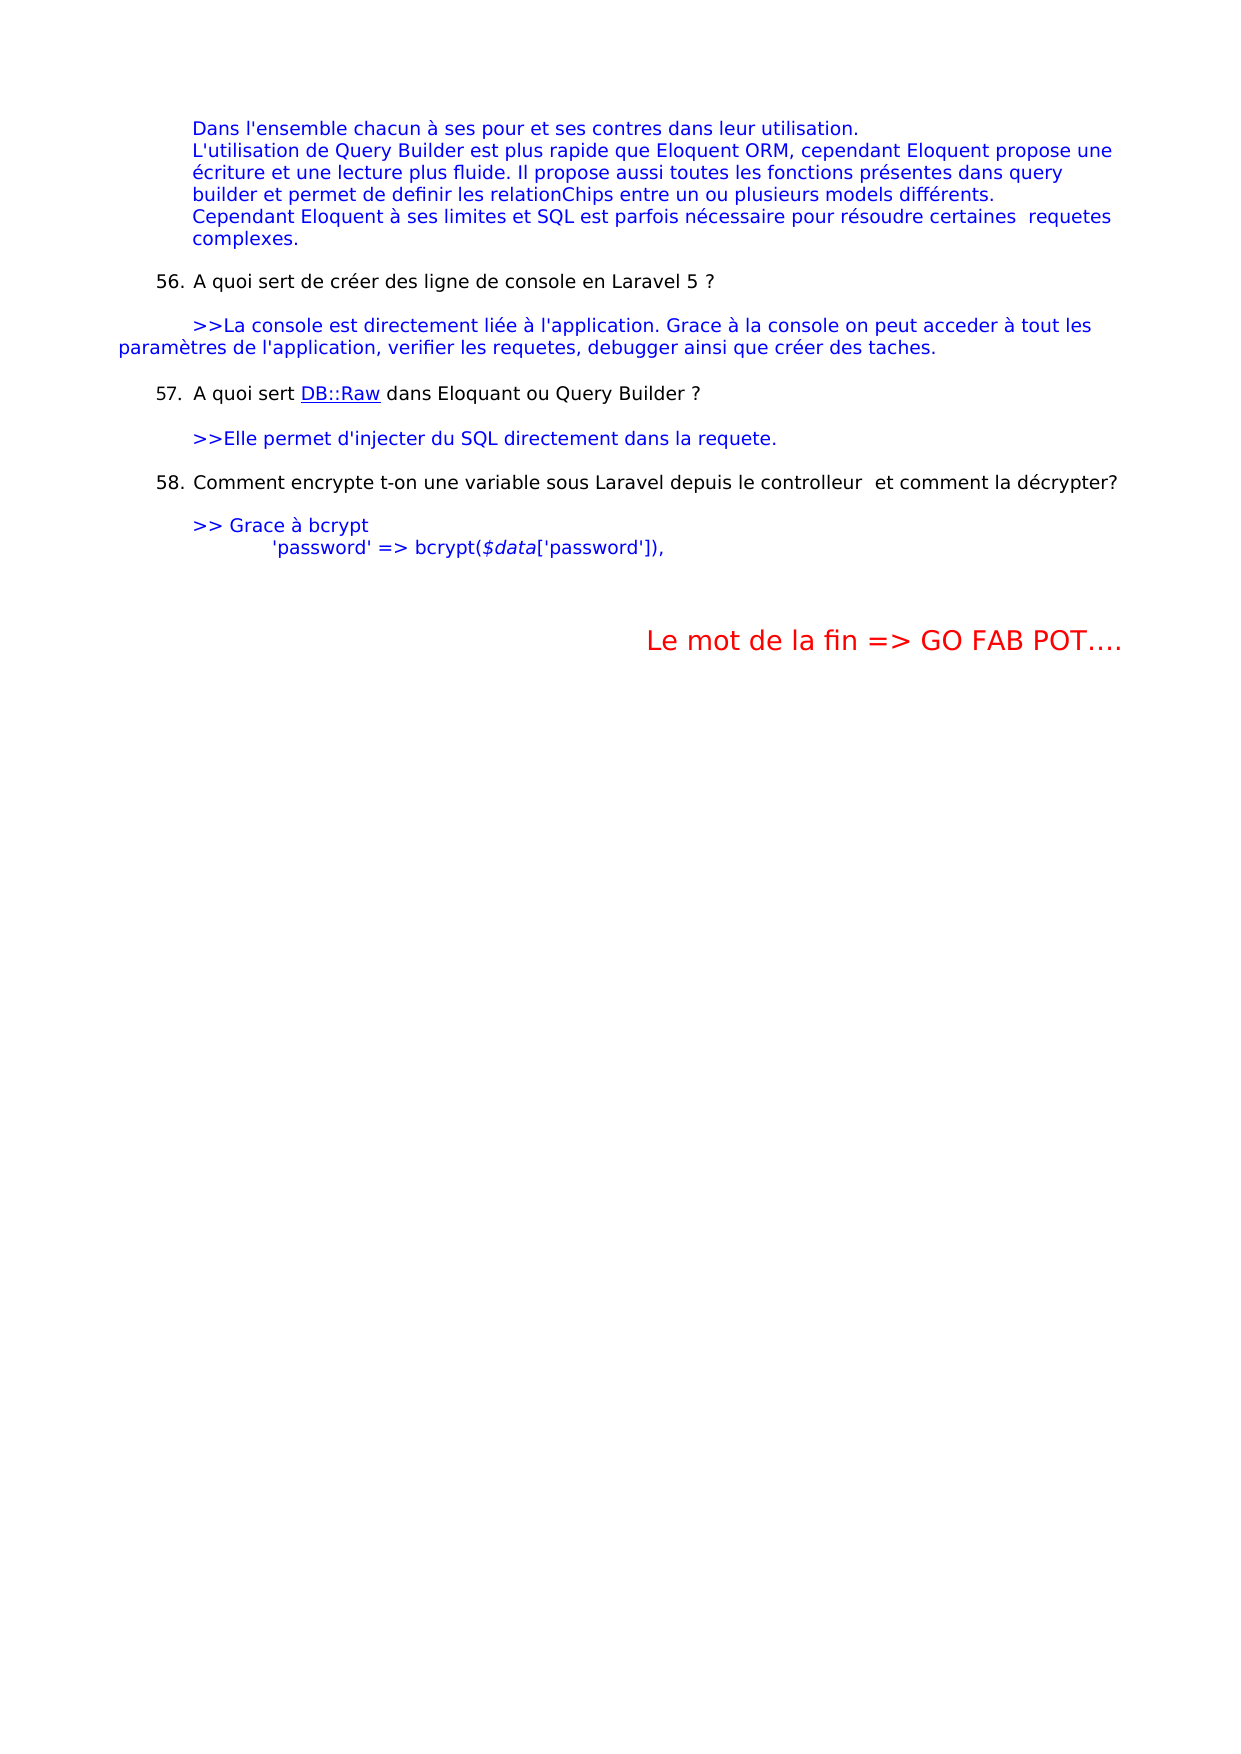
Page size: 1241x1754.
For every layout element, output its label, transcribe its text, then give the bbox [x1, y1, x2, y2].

text >> Grace à bcrypt [118, 516, 1123, 537]
text 'password' => bcrypt($data['password']), [118, 537, 1123, 559]
list Comment encrypte t-on une variable sous Laravel depuis le controlleur et comment la décrypter? [156, 472, 1123, 494]
text >>La console est directement liée à l'application. Grace à la console on peut acceder à tout les paramètres de l'application, verifier les requetes, debugger ainsi que créer des taches. [118, 315, 1123, 359]
text >>Elle permet d'injecter du SQL directement dans la requete. [118, 428, 1123, 450]
text Le mot de la fin => GO FAB POT…. [118, 625, 1123, 656]
list A quoi sert DB::Raw dans Eloquant ou Query Builder ? [156, 381, 1123, 406]
text Cependant Eloquent à ses limites et SQL est parfois nécessaire pour résoudre certaines requetes complexes. [118, 206, 1123, 249]
text Dans l'ensemble chacun à ses pour et ses contres dans leur utilisation. [118, 118, 1123, 140]
text L'utilisation de Query Builder est plus rapide que Eloquent ORM, cependant Eloquent propose une écriture et une lecture plus fluide. Il propose aussi toutes les fonctions présentes dans query builder et permet de definir les relationChips entre un ou plusieurs models différents. [118, 140, 1123, 206]
list A quoi sert de créer des ligne de console en Laravel 5 ? [156, 271, 1123, 293]
